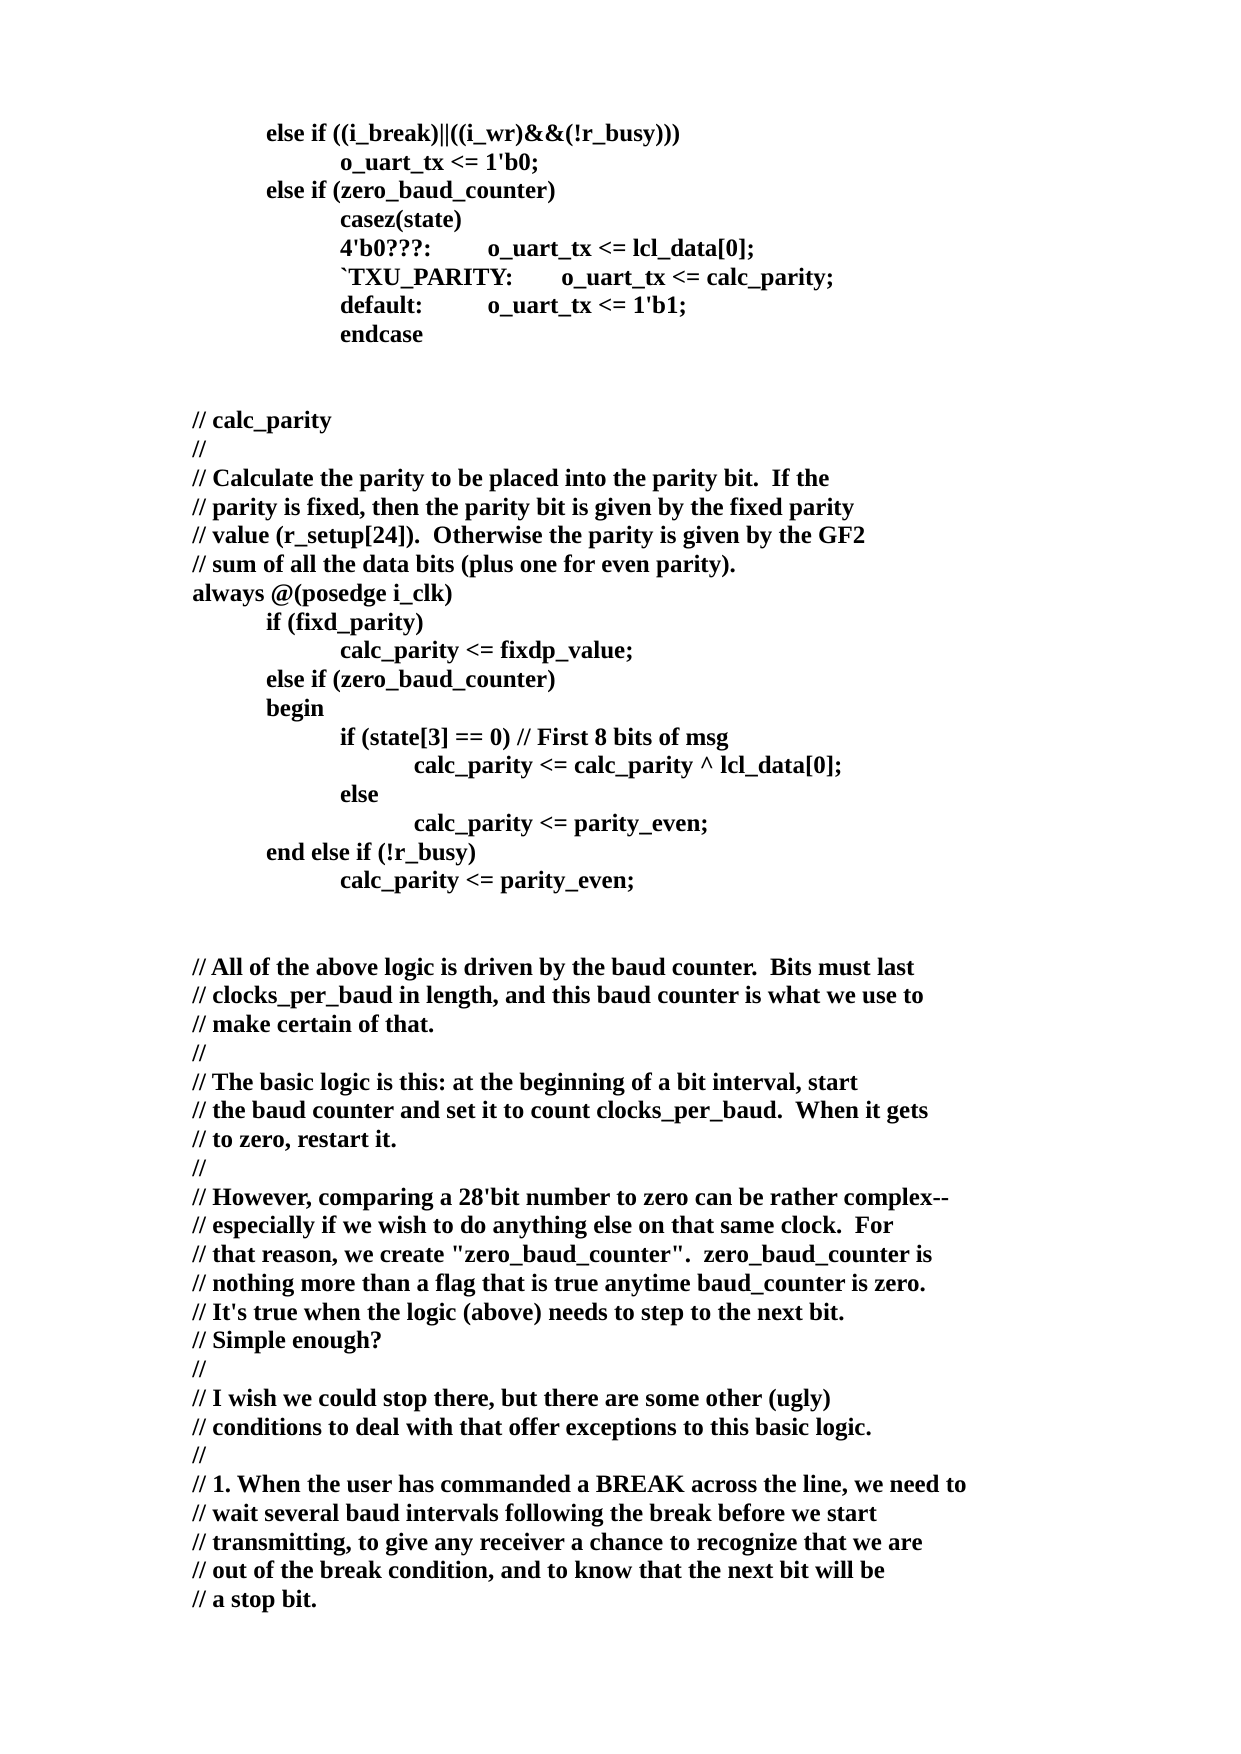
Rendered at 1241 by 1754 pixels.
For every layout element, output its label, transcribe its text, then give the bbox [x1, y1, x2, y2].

text // to zero, restart it. [118, 1124, 1122, 1153]
text // The basic logic is this: at the beginning of a bit interval, start [118, 1067, 1122, 1096]
text // [118, 1441, 1122, 1469]
text // Calculate the parity to be placed into the parity bit. If the [118, 463, 1122, 492]
text calc_parity <= calc_parity ^ lcl_data[0]; [118, 751, 1122, 779]
text // out of the break condition, and to know that the next bit will be [118, 1556, 1122, 1584]
text // wait several baud intervals following the break before we start [118, 1498, 1122, 1527]
text else if ((i_break)||((i_wr)&&(!r_busy))) [118, 118, 1122, 147]
text calc_parity <= parity_even; [118, 866, 1122, 894]
text end else if (!r_busy) [118, 837, 1122, 866]
text // Simple enough? [118, 1326, 1122, 1354]
text // that reason, we create "zero_baud_counter". zero_baud_counter is [118, 1239, 1122, 1268]
text // [118, 434, 1122, 463]
text // transmitting, to give any receiver a chance to recognize that we are [118, 1527, 1122, 1556]
text // nothing more than a flag that is true anytime baud_counter is zero. [118, 1268, 1122, 1297]
text // value (r_setup[24]). Otherwise the parity is given by the GF2 [118, 521, 1122, 549]
text // make certain of that. [118, 1009, 1122, 1038]
text // All of the above logic is driven by the baud counter. Bits must last [118, 952, 1122, 981]
text // 1. When the user has commanded a BREAK across the line, we need to [118, 1469, 1122, 1498]
text begin [118, 693, 1122, 722]
text // [118, 1153, 1122, 1182]
text // [118, 1038, 1122, 1067]
text // a stop bit. [118, 1584, 1122, 1613]
text // sum of all the data bits (plus one for even parity). [118, 549, 1122, 578]
text endcase [118, 319, 1122, 348]
text o_uart_tx <= 1'b0; [118, 147, 1122, 176]
text calc_parity <= fixdp_value; [118, 636, 1122, 664]
text if (state[3] == 0) // First 8 bits of msg [118, 722, 1122, 751]
text // calc_parity [118, 406, 1122, 434]
text else if (zero_baud_counter) [118, 664, 1122, 693]
text casez(state) [118, 204, 1122, 233]
text // [118, 1354, 1122, 1383]
text // especially if we wish to do anything else on that same clock. For [118, 1211, 1122, 1239]
text always @(posedge i_clk) [118, 578, 1122, 607]
text 4'b0???: o_uart_tx <= lcl_data[0]; [118, 233, 1122, 262]
text // It's true when the logic (above) needs to step to the next bit. [118, 1297, 1122, 1326]
text if (fixd_parity) [118, 607, 1122, 636]
text else if (zero_baud_counter) [118, 176, 1122, 204]
text // parity is fixed, then the parity bit is given by the fixed parity [118, 492, 1122, 521]
text // I wish we could stop there, but there are some other (ugly) [118, 1383, 1122, 1412]
text default: o_uart_tx <= 1'b1; [118, 291, 1122, 319]
text // the baud counter and set it to count clocks_per_baud. When it gets [118, 1096, 1122, 1124]
text // clocks_per_baud in length, and this baud counter is what we use to [118, 981, 1122, 1009]
text `TXU_PARITY: o_uart_tx <= calc_parity; [118, 262, 1122, 291]
text // However, comparing a 28'bit number to zero can be rather complex-- [118, 1182, 1122, 1211]
text else [118, 779, 1122, 808]
text calc_parity <= parity_even; [118, 808, 1122, 837]
text // conditions to deal with that offer exceptions to this basic logic. [118, 1412, 1122, 1441]
